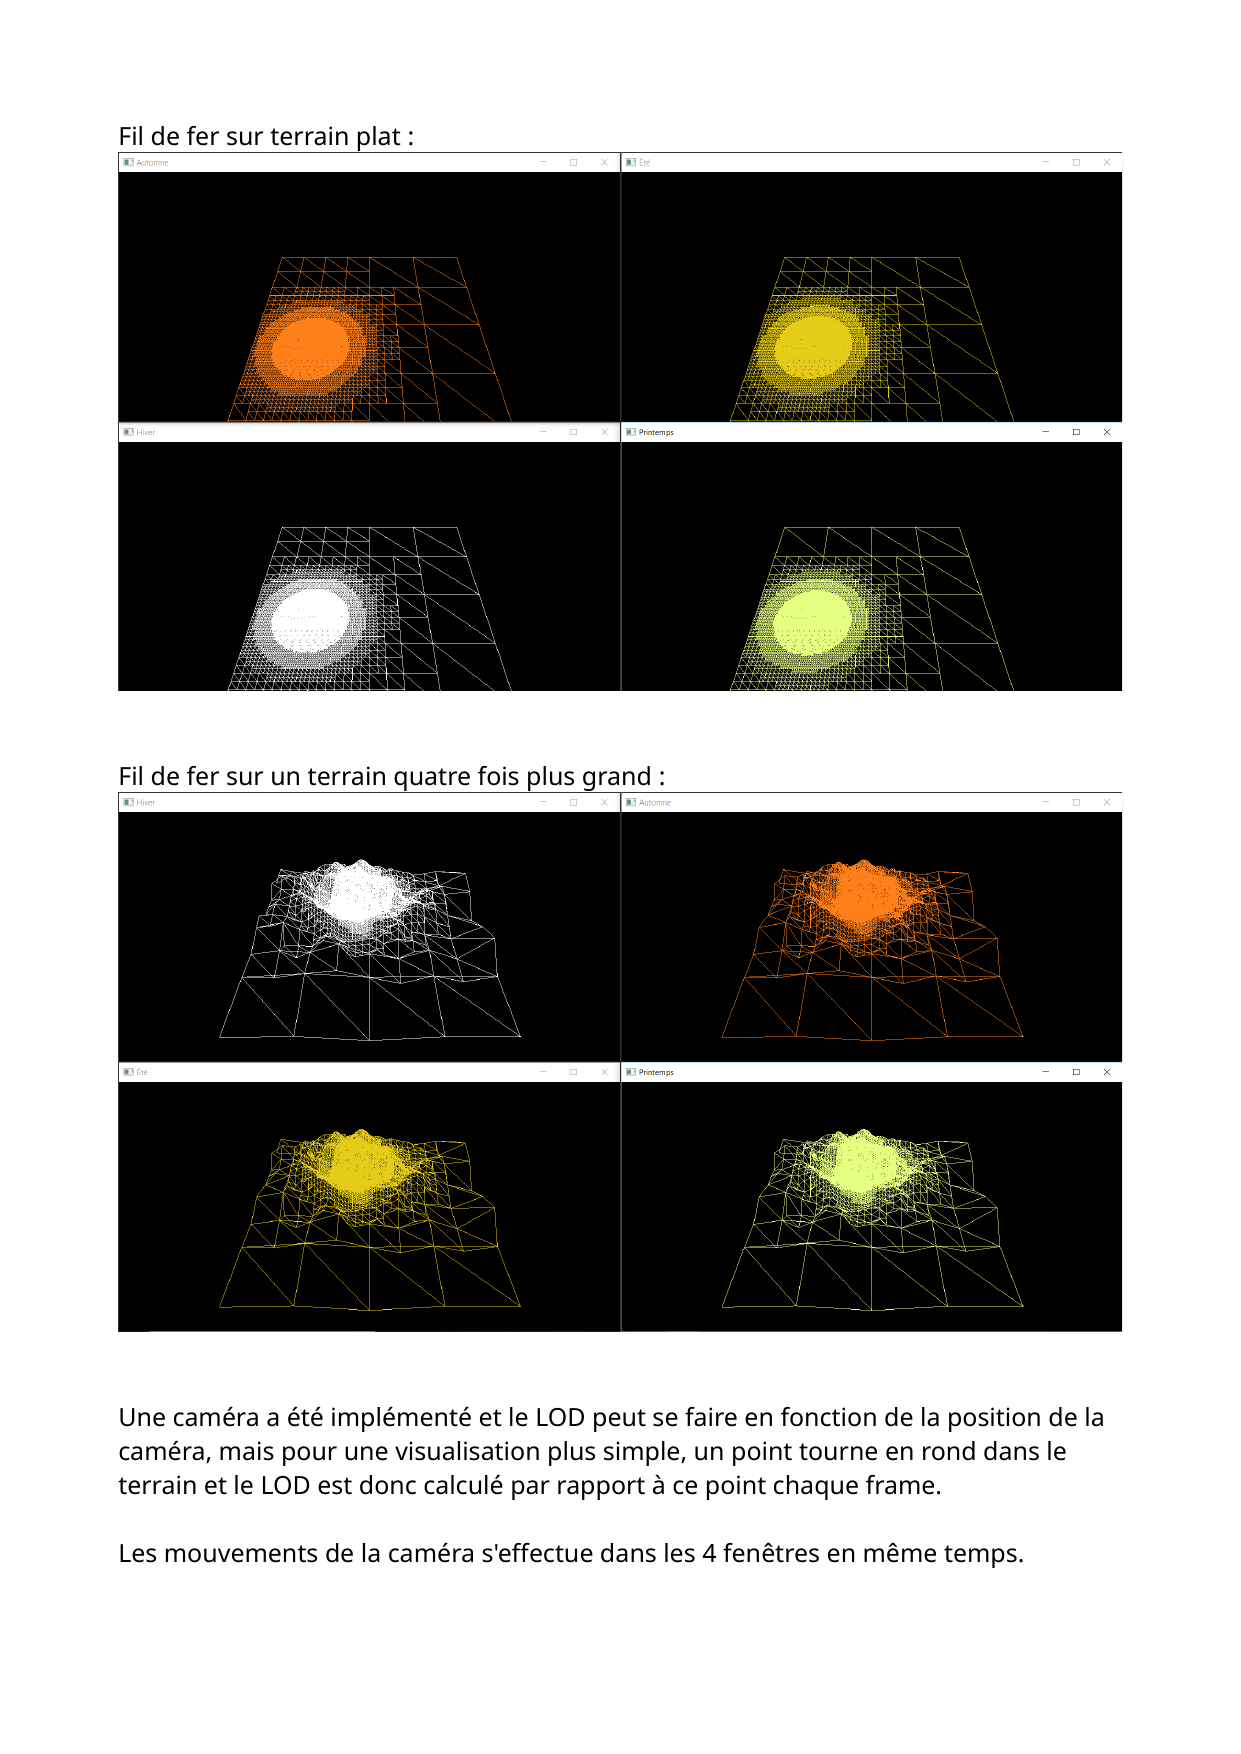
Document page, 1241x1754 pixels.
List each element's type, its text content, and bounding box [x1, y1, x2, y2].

picture [118, 792, 1123, 1332]
picture [118, 152, 1123, 691]
text Les mouvements de la caméra s'effectue dans les 4 fenêtres en même temps. [118, 1536, 1122, 1570]
text Fil de fer sur terrain plat : [118, 118, 1122, 152]
text Une caméra a été implémenté et le LOD peut se faire en fonction de la position de la caméra, mais pour une visualisation plus simple, un point tourne en rond dans le terrain et le LOD est donc calculé par rapport à ce point chaque frame. [118, 1399, 1122, 1502]
text Fil de fer sur un terrain quatre fois plus grand : [118, 758, 1122, 792]
